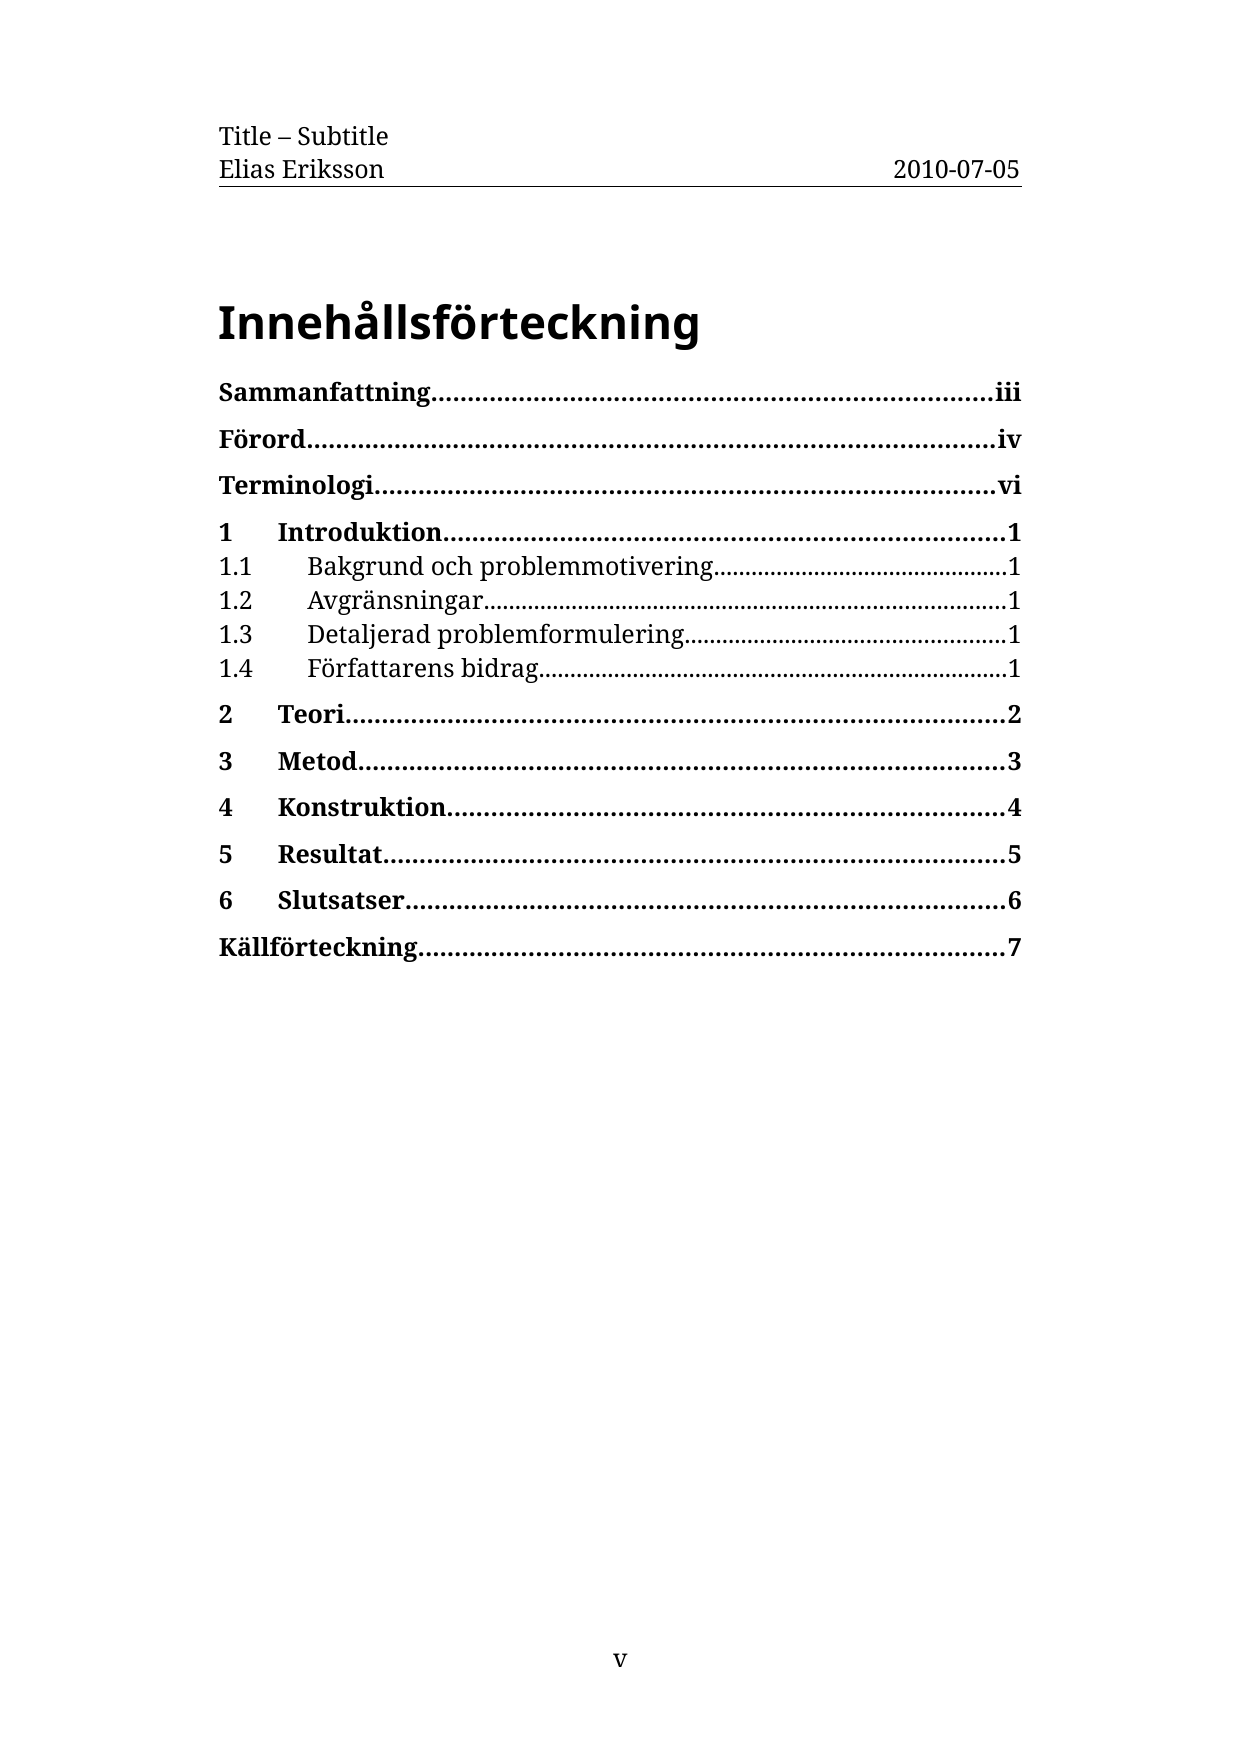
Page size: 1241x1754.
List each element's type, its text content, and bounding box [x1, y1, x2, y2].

text 1.2 Avgränsningar 1 [218, 583, 1022, 617]
text 4 Konstruktion 4 [218, 790, 1022, 824]
text 1.4 Författarens bidrag 1 [218, 651, 1022, 685]
text 1.1 Bakgrund och problemmotivering 1 [218, 548, 1022, 583]
text 1 Introduktion 1 [218, 514, 1022, 548]
text 5 Resultat 5 [218, 837, 1022, 871]
text Terminologi vi [218, 468, 1022, 502]
text 3 Metod 3 [218, 744, 1022, 778]
text 1.3 Detaljerad problemformulering 1 [218, 617, 1022, 651]
text 2 Teori 2 [218, 697, 1022, 731]
text Sammanfattning iii [218, 375, 1022, 409]
subtitle Innehållsförteckning [218, 291, 1022, 353]
text 6 Slutsatser 6 [218, 883, 1022, 917]
text Förord iv [218, 422, 1022, 456]
text Källförteckning 7 [218, 929, 1022, 963]
